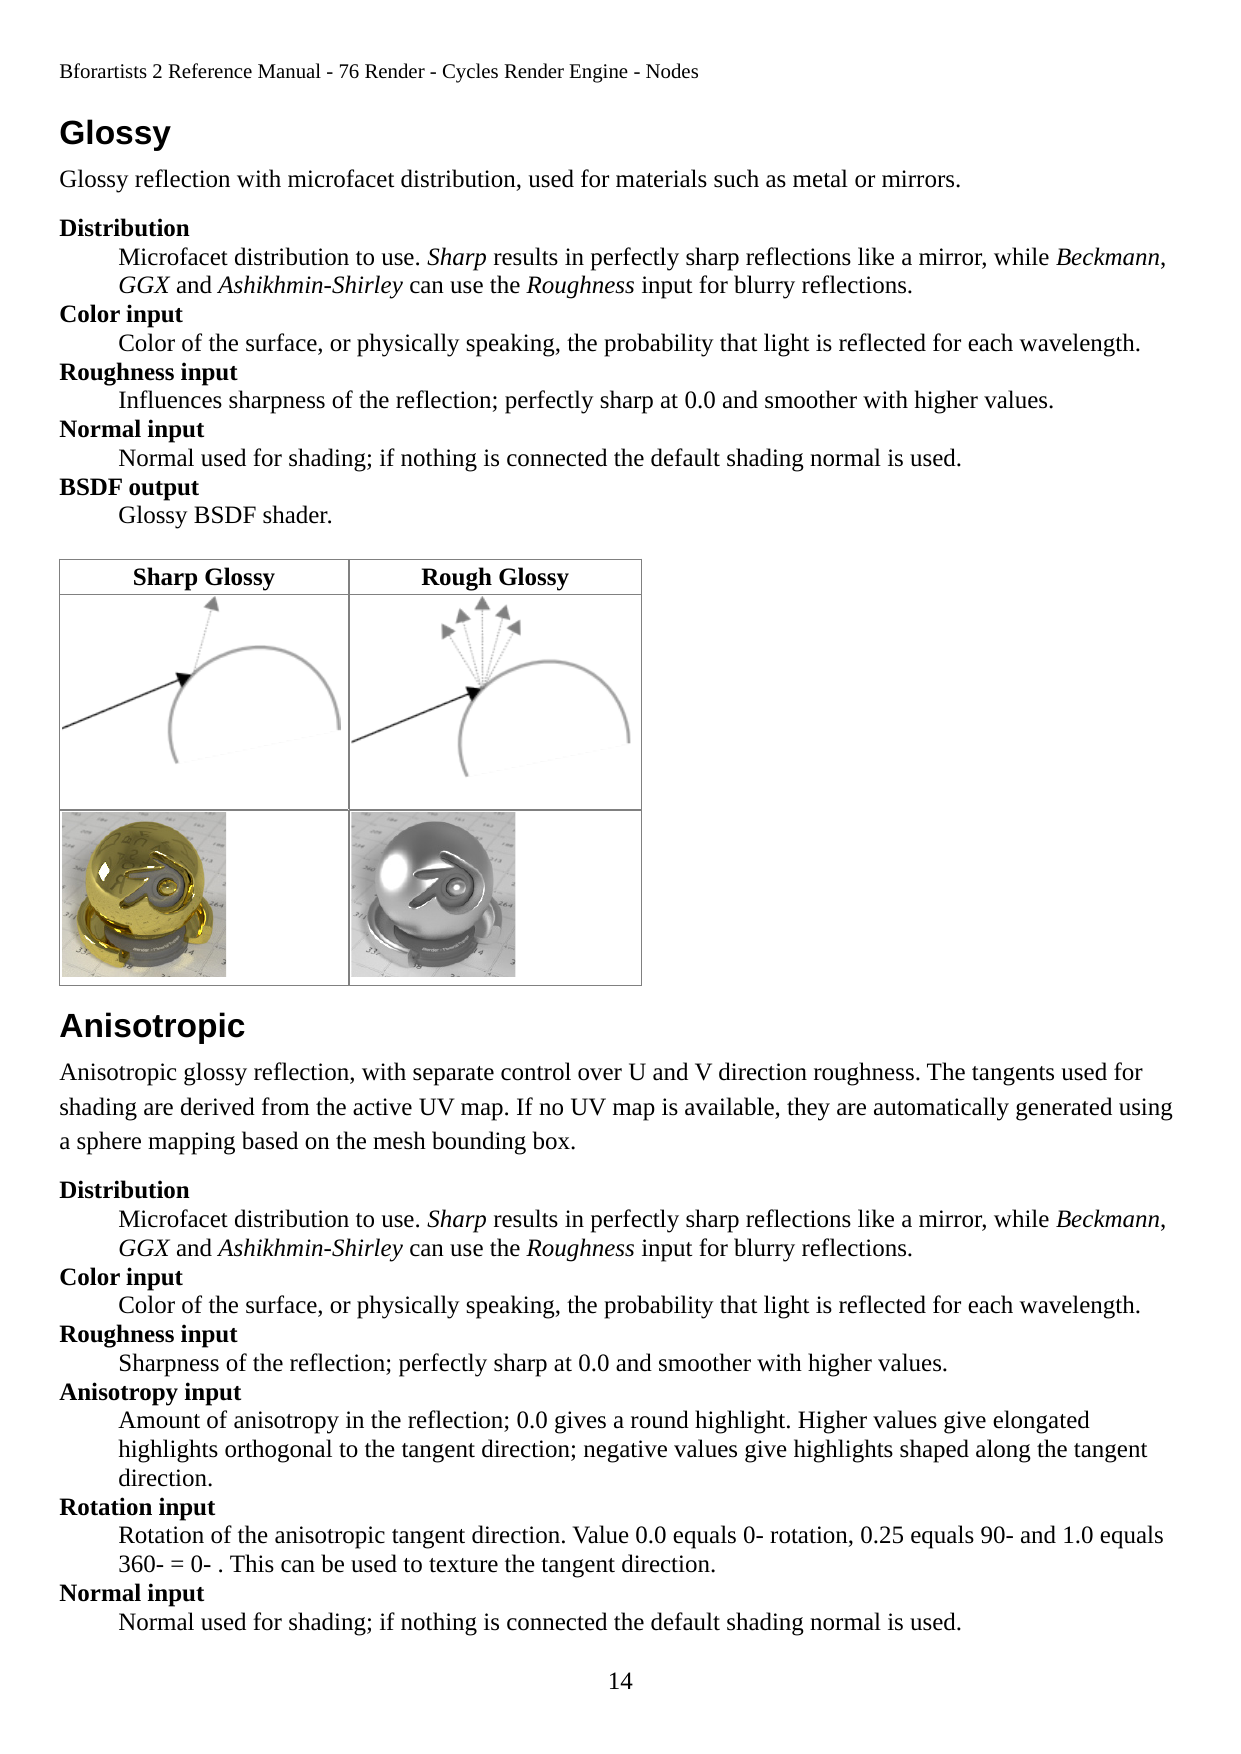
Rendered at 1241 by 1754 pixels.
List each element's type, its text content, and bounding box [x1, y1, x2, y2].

list Rotation of the anisotropic tangent direction. Value 0.0 equals 0- rotation, 0.25 equals 90- and 1.0 equals 360- = 0- . This can be used to texture the tangent direction. [118, 1520, 1181, 1578]
list Microfacet distribution to use. Sharp results in perfectly sharp reflections like a mirror, while Beckmann, GGX and Ashikhmin-Shirley can use the Roughness input for blurry reflections. [118, 242, 1181, 299]
subtitle Anisotropic [59, 1006, 1181, 1045]
list Influences sharpness of the reflection; perfectly sharp at 0.0 and smoother with higher values. [118, 385, 1181, 414]
list Color of the surface, or physically speaking, the probability that light is reflected for each wavelength. [118, 1290, 1181, 1319]
list Amount of anisotropy in the reflection; 0.0 gives a round highlight. Higher values give elongated highlights orthogonal to the tangent direction; negative values give highlights shaped along the tangent direction. [118, 1405, 1181, 1492]
table_header Rough Glossy [350, 560, 641, 593]
text Glossy reflection with microfacet distribution, used for materials such as metal or mirrors. [59, 164, 1181, 192]
subtitle Roughness input [59, 1319, 1181, 1348]
list Normal used for shading; if nothing is connected the default shading normal is used. [118, 443, 1181, 472]
table_cell [350, 811, 641, 985]
list Microfacet distribution to use. Sharp results in perfectly sharp reflections like a mirror, while Beckmann, GGX and Ashikhmin-Shirley can use the Roughness input for blurry reflections. [118, 1204, 1181, 1262]
list Color of the surface, or physically speaking, the probability that light is reflected for each wavelength. [118, 328, 1181, 357]
table_cell [60, 811, 348, 985]
picture [62, 596, 341, 788]
list Glossy BSDF shader. [118, 500, 1181, 529]
subtitle Rotation input [59, 1492, 1181, 1520]
table_header Sharp Glossy [60, 560, 348, 593]
table_cell [60, 595, 348, 809]
subtitle Normal input [59, 414, 1181, 443]
subtitle Distribution [59, 1175, 1181, 1204]
subtitle Roughness input [59, 357, 1181, 385]
subtitle Glossy [59, 113, 1181, 151]
subtitle BSDF output [59, 472, 1181, 500]
subtitle Anisotropy input [59, 1377, 1181, 1405]
picture [351, 596, 631, 801]
picture [62, 812, 227, 977]
subtitle Distribution [59, 213, 1181, 242]
picture [351, 812, 516, 977]
text Anisotropic glossy reflection, with separate control over U and V direction roughness. The tangents used for shading are derived from the active UV map. If no UV map is available, they are automatically generated using a sphere mapping based on the mesh bounding box. [59, 1057, 1181, 1155]
table_cell [350, 595, 641, 809]
subtitle Color input [59, 1262, 1181, 1290]
subtitle Normal input [59, 1578, 1181, 1607]
subtitle Color input [59, 299, 1181, 328]
list Sharpness of the reflection; perfectly sharp at 0.0 and smoother with higher values. [118, 1348, 1181, 1377]
list Normal used for shading; if nothing is connected the default shading normal is used. [118, 1607, 1181, 1635]
